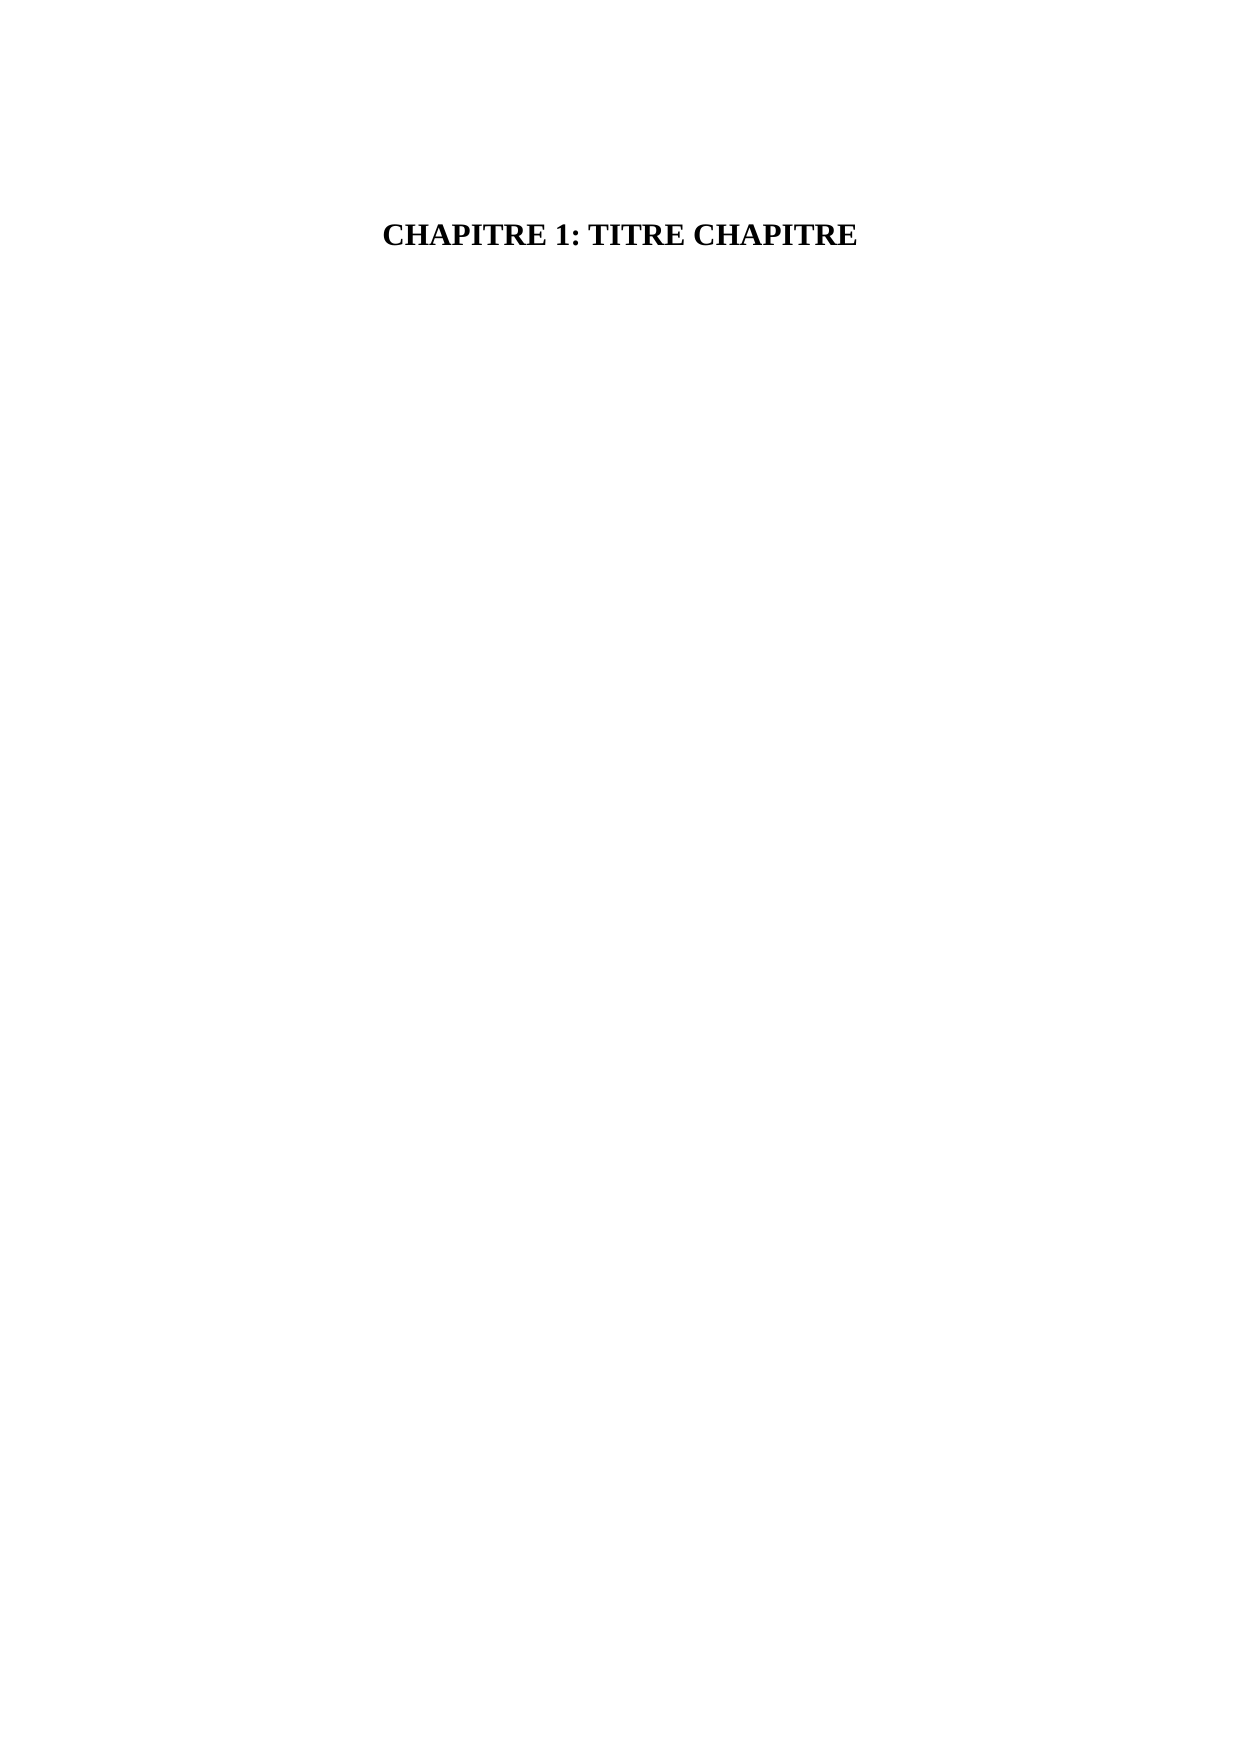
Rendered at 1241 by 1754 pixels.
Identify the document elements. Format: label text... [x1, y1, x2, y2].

text CHAPITRE 1: TITRE CHAPITRE [118, 216, 1122, 252]
